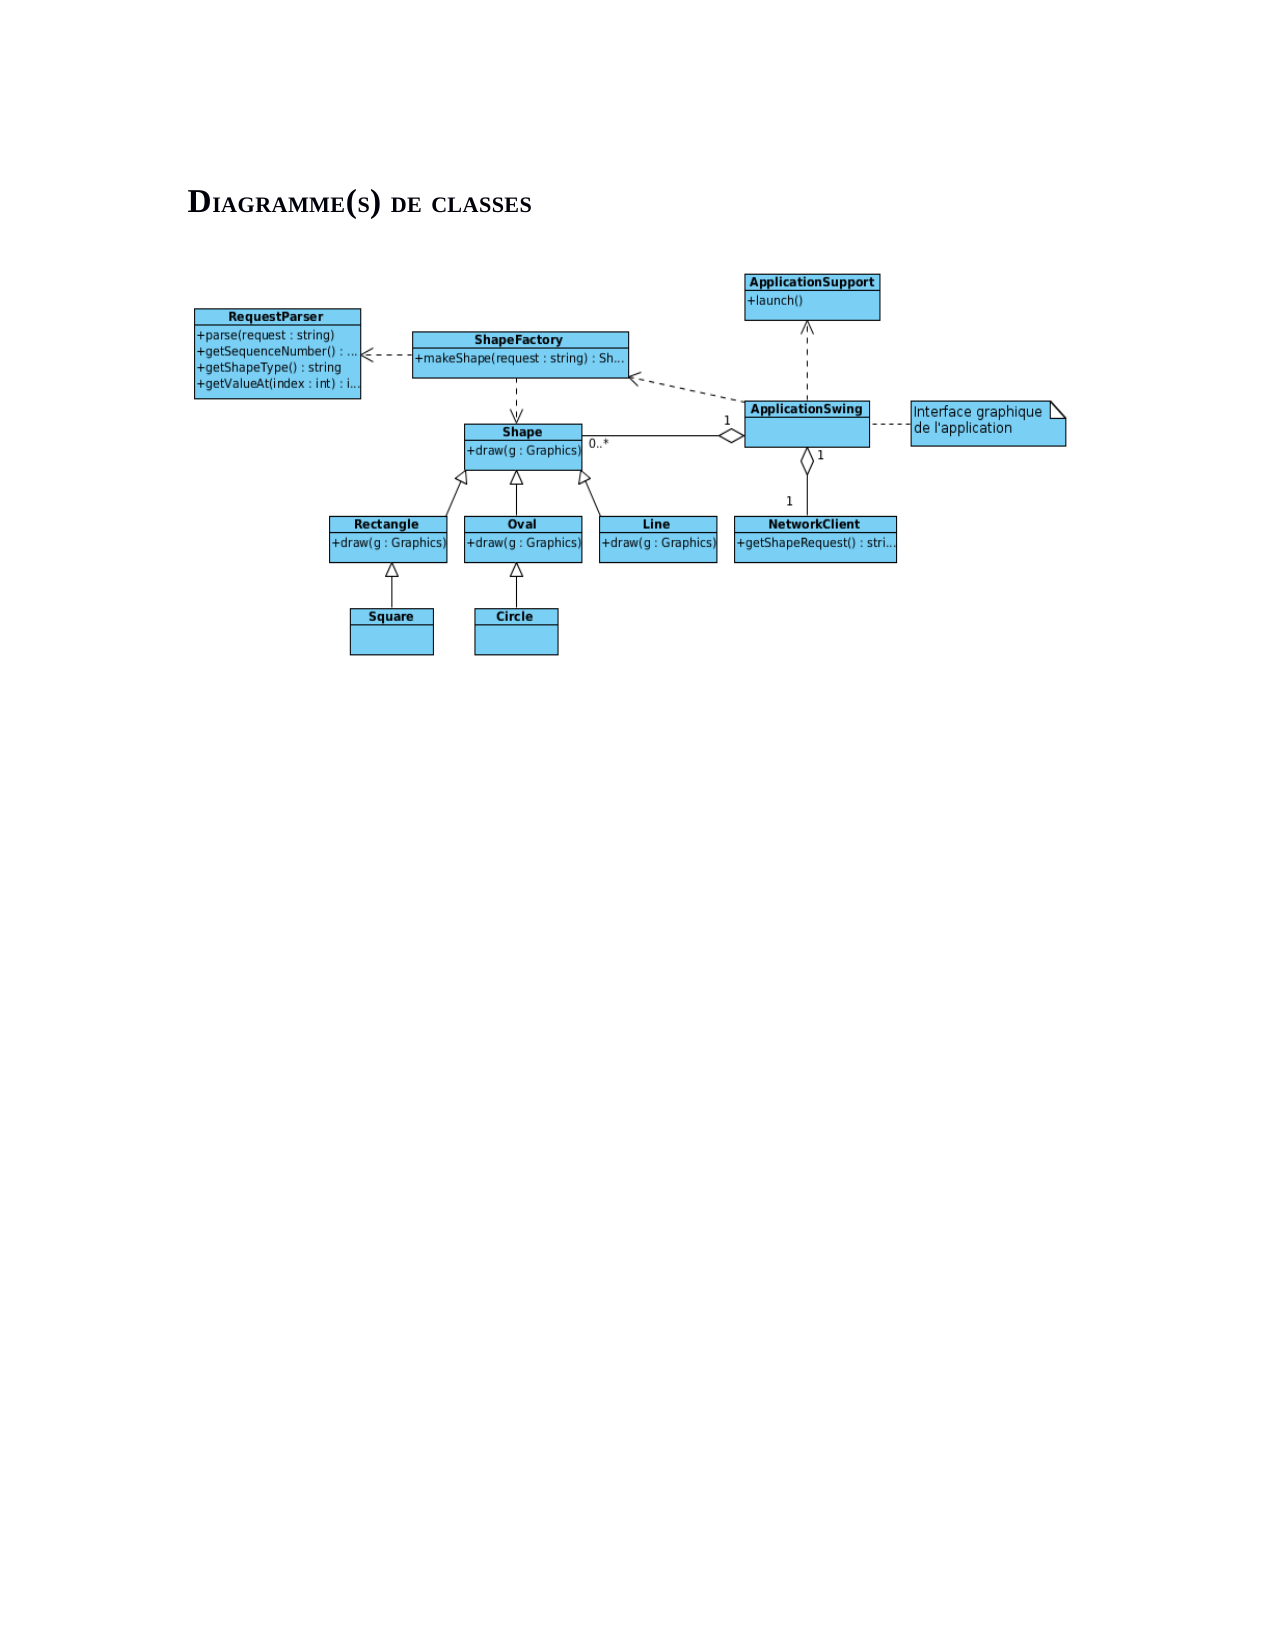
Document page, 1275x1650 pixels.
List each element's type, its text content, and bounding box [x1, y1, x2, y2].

subtitle Diagramme(s) de classes [187, 181, 1087, 219]
picture [192, 223, 1083, 682]
